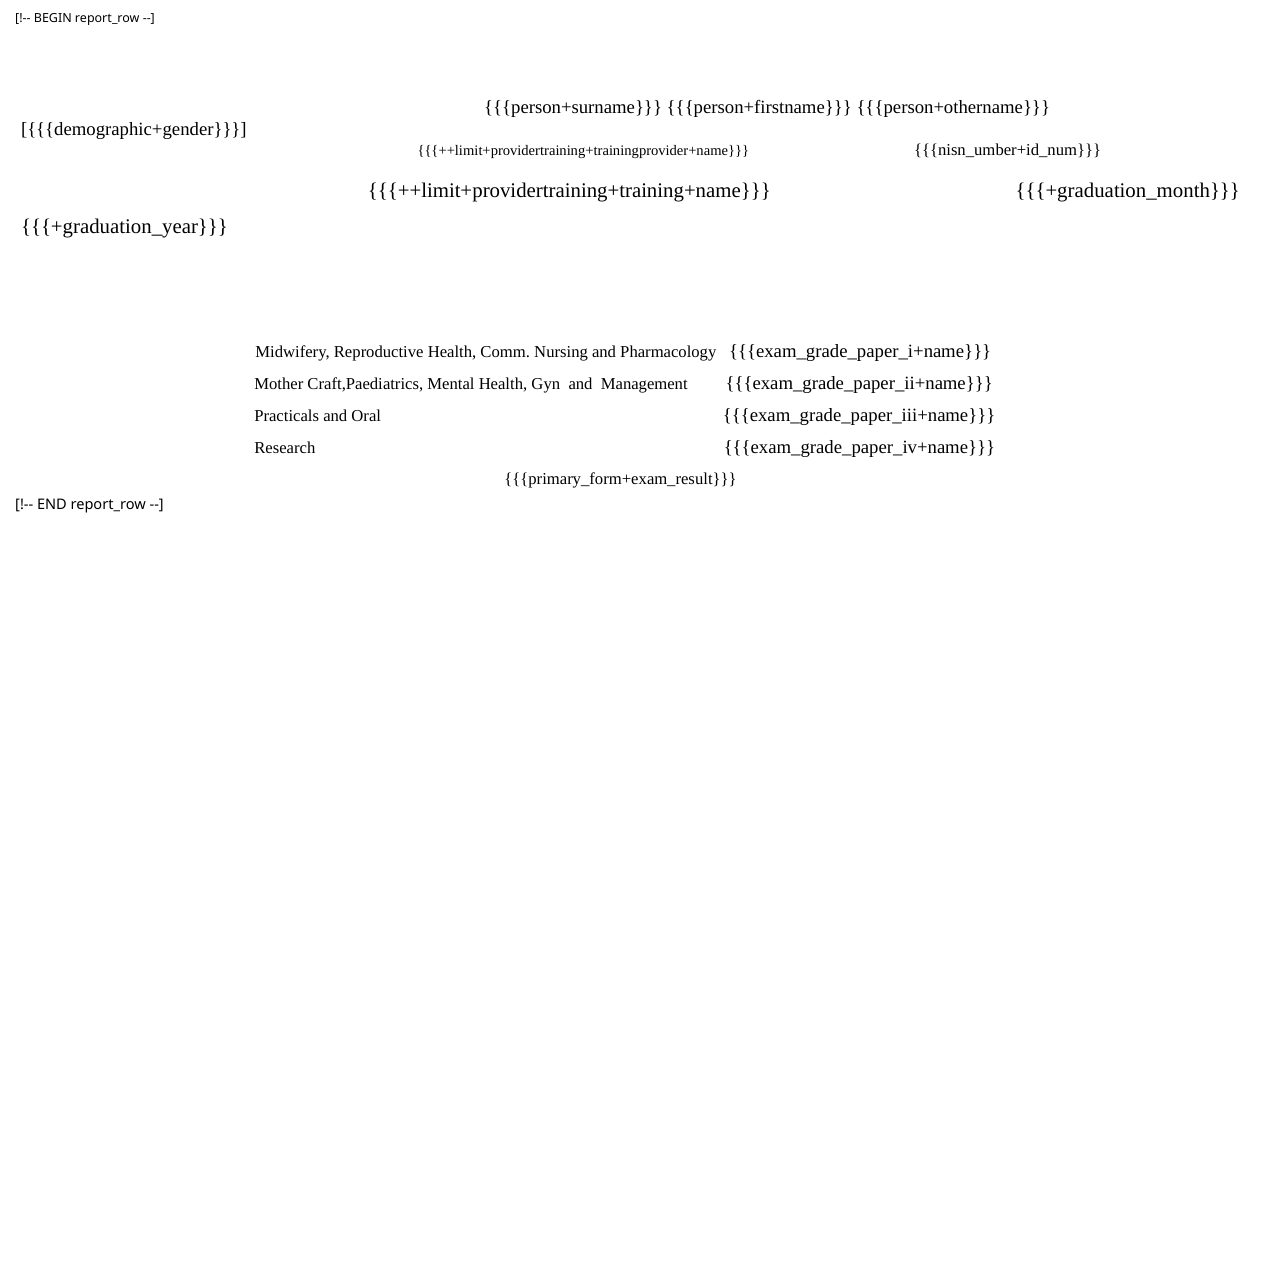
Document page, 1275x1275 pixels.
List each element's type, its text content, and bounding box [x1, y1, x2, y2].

text [!-- BEGIN report_row --] [15, 9, 1260, 26]
table_header {{{person+surname}}} {{{person+firstname}}} {{{person+othername}}} [{{{demographic+gender}}}] {{{++limit+providertraining+trainingprovider+name}}} {{{nisn_umber+id_num}}} {{{++limit+providertraining+training+name}}} {{{+graduation_month}}} {{{+graduation_year}}} Midwifery, Reproductive Health, Comm. Nursing and Pharmacology {{{exam_grade_paper_i+name}}} Mother Craft,Paediatrics, Mental Health, Gyn and Management {{{exam_grade_paper_ii+name}}} Practicals and Oral {{{exam_grade_paper_iii+name}}} Research {{{exam_grade_paper_iv+name}}} {{{primary_form+exam_result}}} [15, 26, 1260, 494]
text [!-- END report_row --] [15, 494, 1260, 513]
